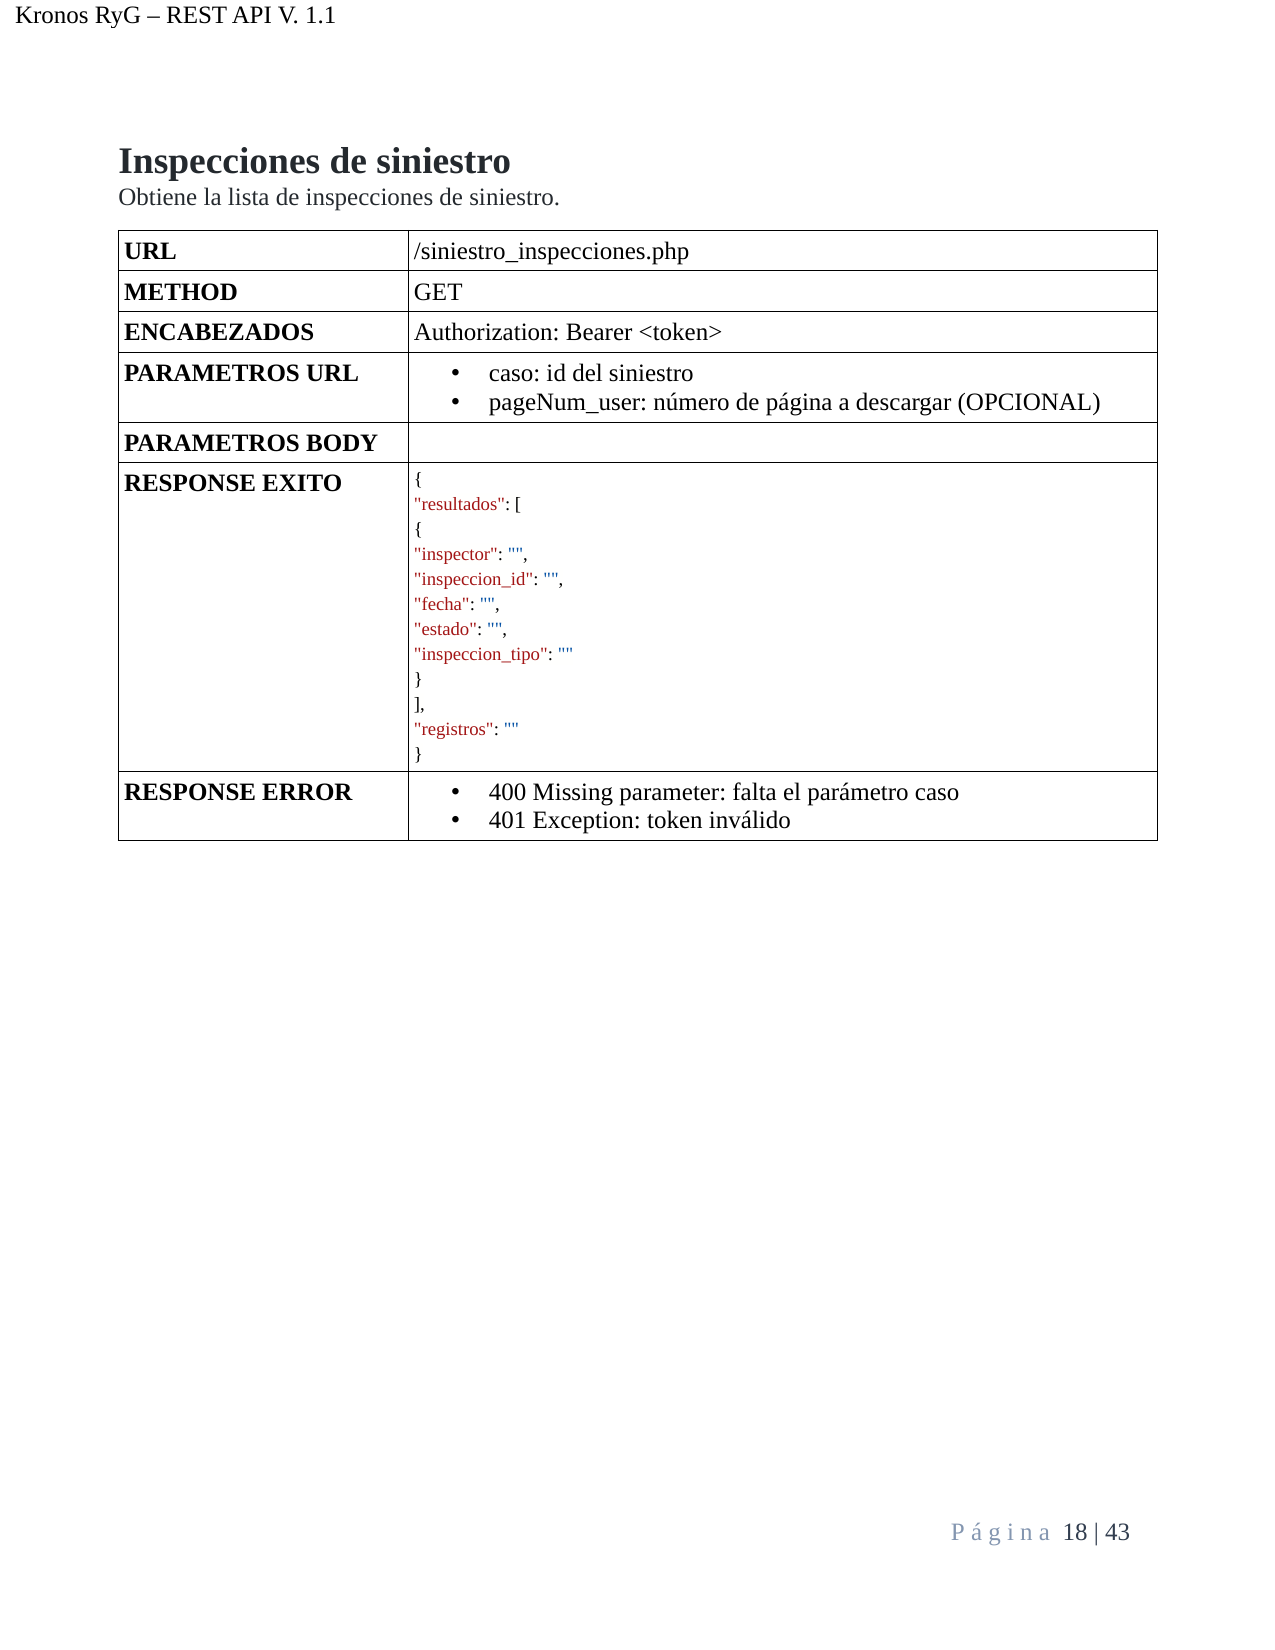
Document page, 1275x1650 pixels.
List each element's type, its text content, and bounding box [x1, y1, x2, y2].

table_cell Authorization: Bearer <token> [409, 312, 1157, 352]
table_cell GET [409, 271, 1157, 311]
table_cell 400 Missing parameter: falta el parámetro caso 401 Exception: token inválido [409, 772, 1157, 840]
table_cell RESPONSE ERROR [119, 772, 408, 840]
table_cell ENCABEZADOS [119, 312, 408, 352]
table_header URL [119, 231, 408, 270]
text Obtiene la lista de inspecciones de siniestro. [118, 182, 1157, 211]
table_cell RESPONSE EXITO [119, 463, 408, 771]
subtitle Inspecciones de siniestro [118, 139, 1157, 182]
table_header /siniestro_inspecciones.php [409, 231, 1157, 270]
table_cell caso: id del siniestro pageNum_user: número de página a descargar (OPCIONAL) [409, 353, 1157, 421]
table_cell METHOD [119, 271, 408, 311]
table_cell PARAMETROS BODY [119, 423, 408, 462]
table_cell { "resultados": [ { "inspector": "", "inspeccion_id": "", "fecha": "", "estado": "", "inspeccion_tipo": "" } ], "registros": "" } [409, 463, 1157, 771]
table_cell [409, 423, 1157, 462]
table_cell PARAMETROS URL [119, 353, 408, 421]
